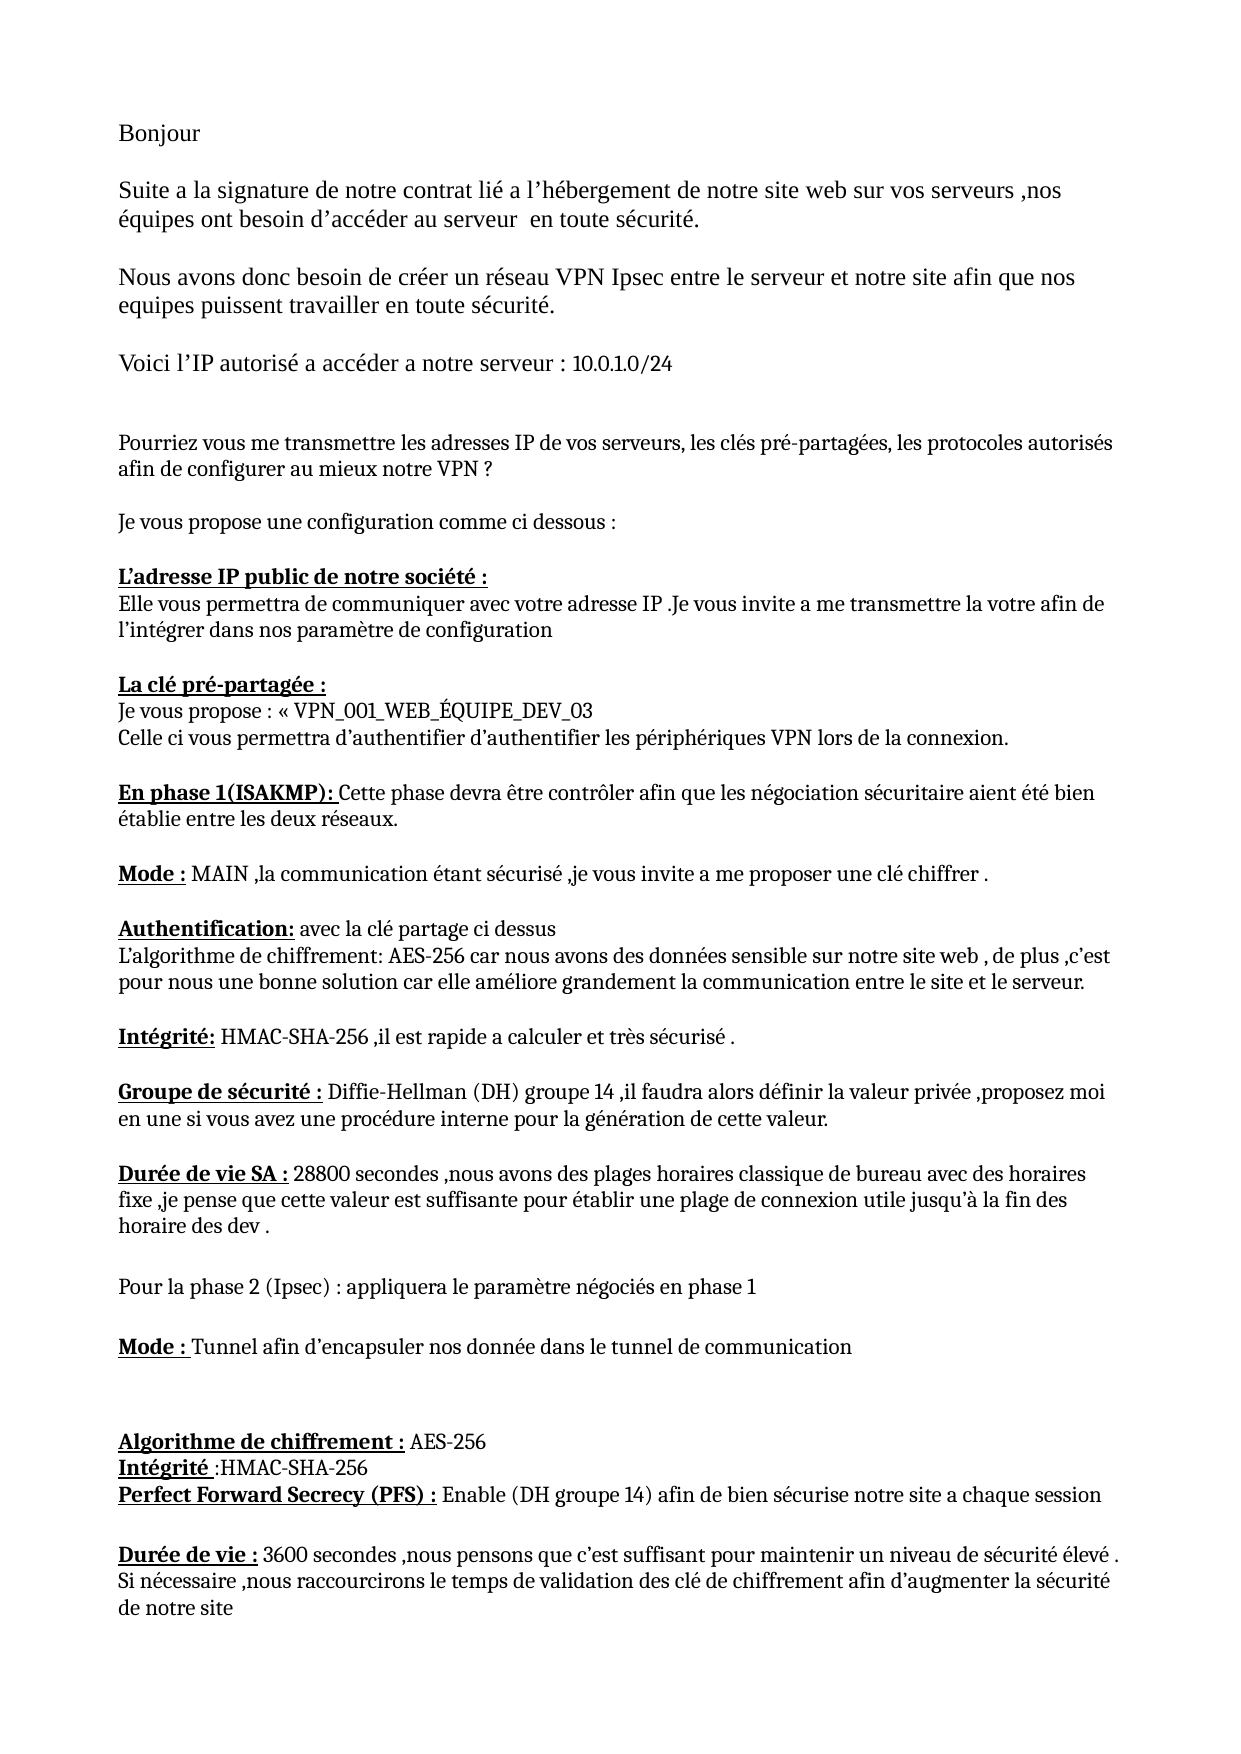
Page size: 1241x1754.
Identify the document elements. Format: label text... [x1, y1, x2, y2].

text Bonjour [118, 118, 1122, 147]
text Pour la phase 2 (Ipsec) : appliquera le paramètre négociés en phase 1 [118, 1274, 1122, 1300]
text L’algorithme de chiffrement: AES-256 car nous avons des données sensible sur notre site web , de plus ,c’est pour nous une bonne solution car elle améliore grandement la communication entre le site et le serveur. [118, 943, 1122, 995]
text Mode : MAIN ,la communication étant sécurisé ,je vous invite a me proposer une clé chiffrer . [118, 861, 1122, 887]
text Elle vous permettra de communiquer avec votre adresse IP .Je vous invite a me transmettre la votre afin de l’intégrer dans nos paramètre de configuration [118, 590, 1122, 643]
text Durée de vie : 3600 secondes ,nous pensons que c’est suffisant pour maintenir un niveau de sécurité élevé . Si nécessaire ,nous raccourcirons le temps de validation des clé de chiffrement afin d’augmenter la sécurité de notre site [118, 1542, 1122, 1621]
text Nous avons donc besoin de créer un réseau VPN Ipsec entre le serveur et notre site afin que nos equipes puissent travailler en toute sécurité. [118, 262, 1122, 319]
text Algorithme de chiffrement : AES-256 [118, 1429, 1122, 1455]
text Authentification: avec la clé partage ci dessus [118, 916, 1122, 943]
text Celle ci vous permettra d’authentifier d’authentifier les périphériques VPN lors de la connexion. [118, 724, 1122, 751]
text Je vous propose : « VPN_001_WEB_ÉQUIPE_DEV_03 [118, 698, 1122, 724]
text Perfect Forward Secrecy (PFS) : Enable (DH groupe 14) afin de bien sécurise notre site a chaque session [118, 1481, 1122, 1508]
text Suite a la signature de notre contrat lié a l’hébergement de notre site web sur vos serveurs ,nos équipes ont besoin d’accéder au serveur en toute sécurité. [118, 176, 1122, 233]
text En phase 1(ISAKMP): Cette phase devra être contrôler afin que les négociation sécuritaire aient été bien établie entre les deux réseaux. [118, 780, 1122, 832]
text Voici l’IP autorisé a accéder a notre serveur : 10.0.1.0/24 [118, 348, 1122, 377]
text Intégrité: HMAC-SHA-256 ,il est rapide a calculer et très sécurisé . [118, 1024, 1122, 1050]
text L’adresse IP public de notre société : [118, 564, 1122, 590]
text Intégrité :HMAC-SHA-256 [118, 1455, 1122, 1481]
text Pourriez vous me transmettre les adresses IP de vos serveurs, les clés pré-partagées, les protocoles autorisés afin de configurer au mieux notre VPN ? [118, 430, 1122, 483]
text Mode : Tunnel afin d’encapsuler nos donnée dans le tunnel de communication [118, 1334, 1122, 1361]
text Groupe de sécurité : Diffie-Hellman (DH) groupe 14 ,il faudra alors définir la valeur privée ,proposez moi en une si vous avez une procédure interne pour la génération de cette valeur. [118, 1079, 1122, 1132]
text Durée de vie SA : 28800 secondes ,nous avons des plages horaires classique de bureau avec des horaires fixe ,je pense que cette valeur est suffisante pour établir une plage de connexion utile jusqu’à la fin des horaire des dev . [118, 1161, 1122, 1240]
text Je vous propose une configuration comme ci dessous : [118, 509, 1122, 535]
text La clé pré-partagée : [118, 672, 1122, 698]
